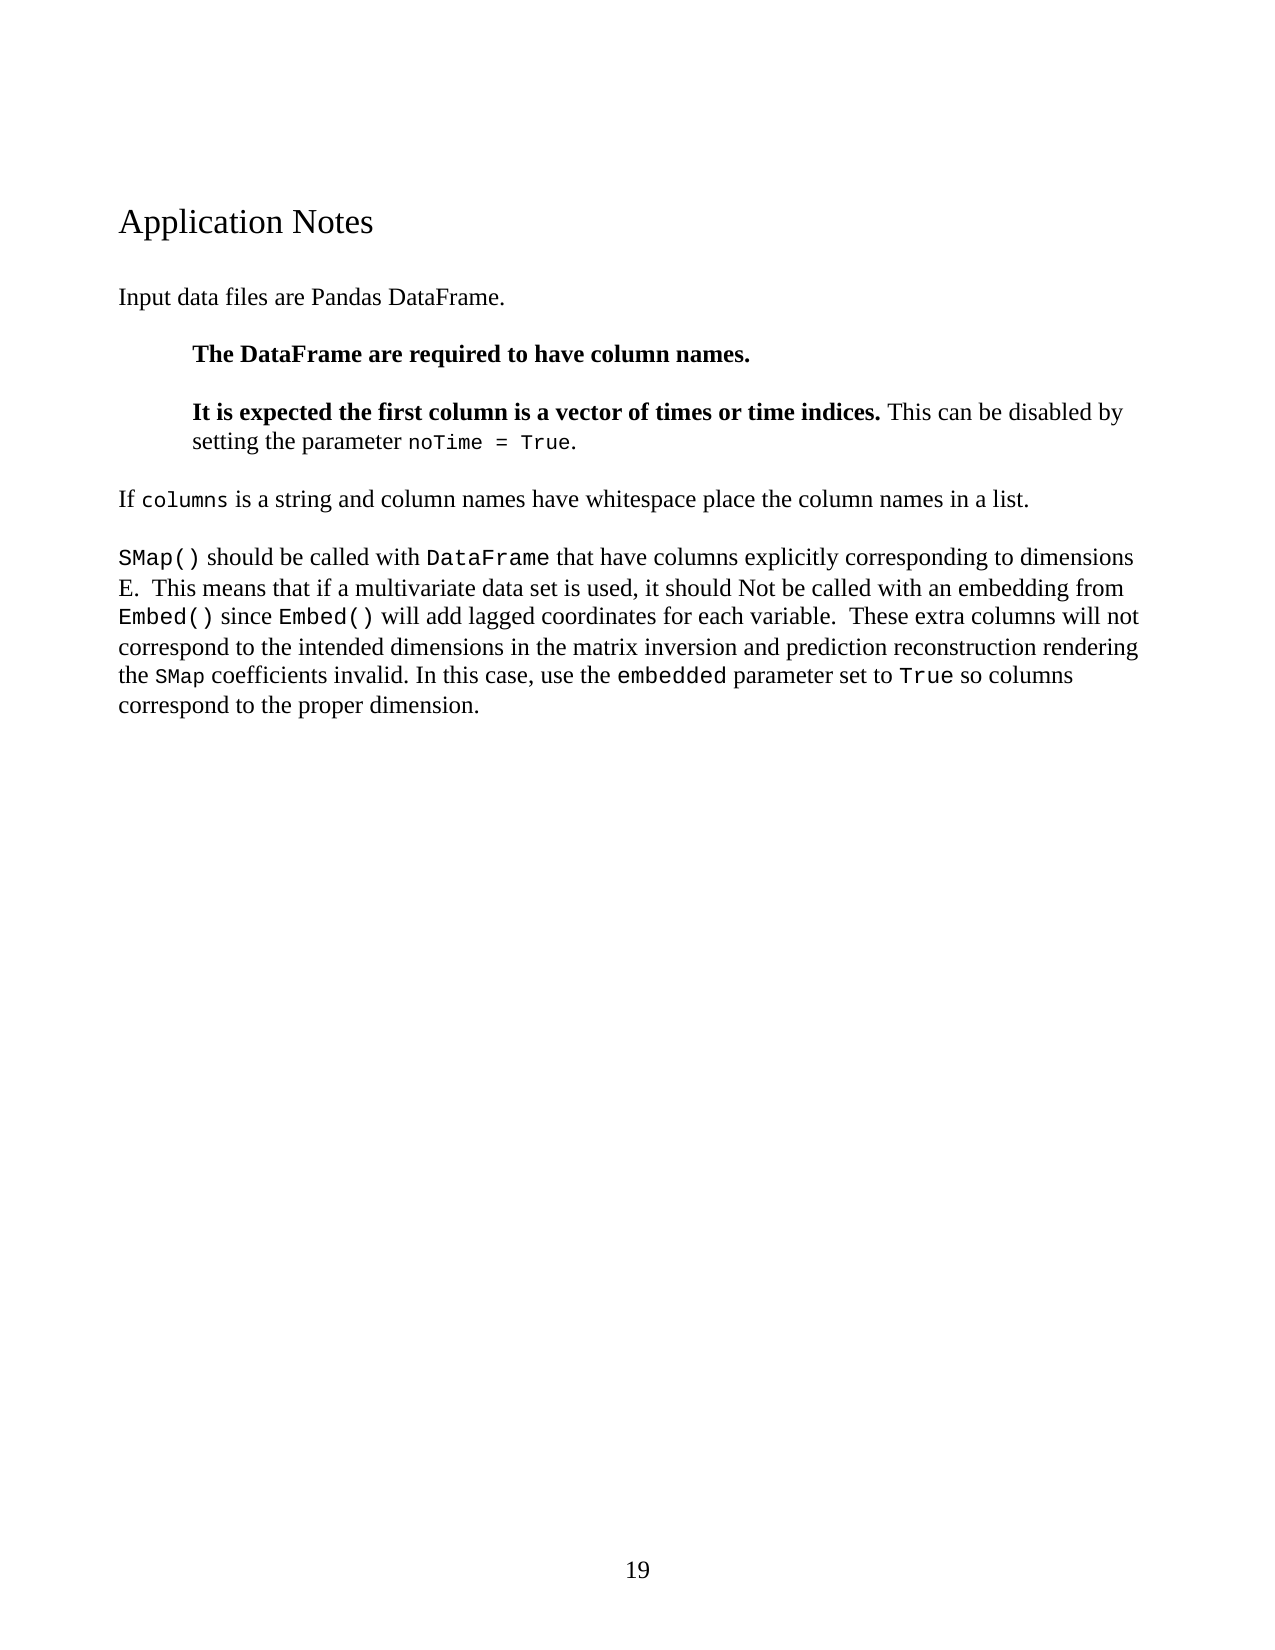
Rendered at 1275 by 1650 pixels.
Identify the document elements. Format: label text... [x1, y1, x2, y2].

text If columns is a string and column names have whitespace place the column names in a list. [118, 484, 1157, 514]
text SMap() should be called with DataFrame that have columns explicitly corresponding to dimensions E. This means that if a multivariate data set is used, it should Not be called with an embedding from Embed() since Embed() will add lagged coordinates for each variable. These extra columns will not correspond to the intended dimensions in the matrix inversion and prediction reconstruction rendering the SMap coefficients invalid. In this case, use the embedded parameter set to True so columns correspond to the proper dimension. [118, 542, 1157, 719]
text Input data files are Pandas DataFrame. [118, 282, 1157, 311]
text It is expected the first column is a vector of times or time indices. This can be disabled by setting the parameter noTime = True. [192, 397, 1157, 455]
subtitle Application Notes [118, 201, 1157, 241]
text The DataFrame are required to have column names. [192, 339, 1157, 368]
